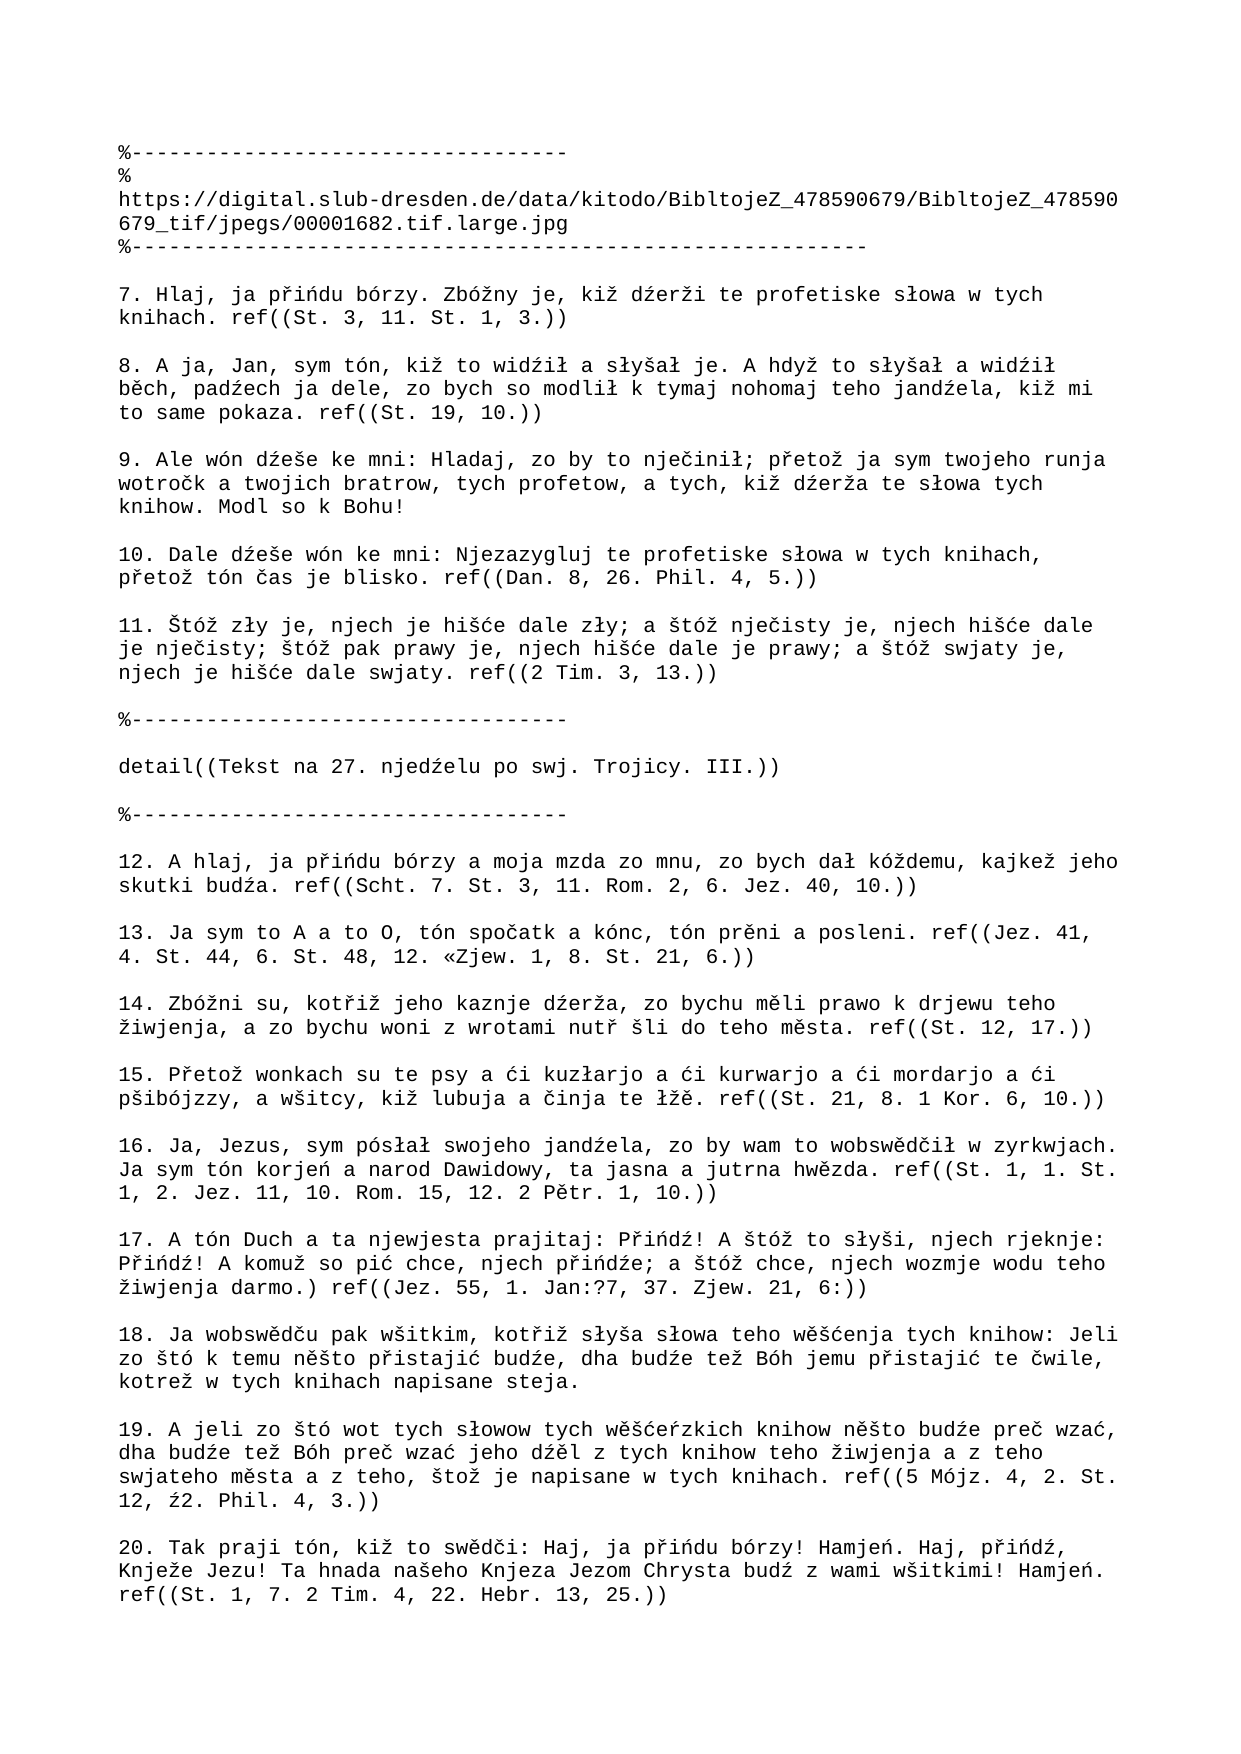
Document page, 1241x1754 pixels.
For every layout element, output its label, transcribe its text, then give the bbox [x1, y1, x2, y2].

text 8. A ja, Jan, sym tón, kiž to widźił a słyšał je. A hdyž to słyšał a widźił běch, padźech ja dele, zo bych so modlił k tymaj nohomaj teho jandźela, kiž mi to same pokaza. ref((St. 19, 10.)) [118, 354, 1122, 426]
text 12. A hlaj, ja přińdu bórzy a moja mzda zo mnu, zo bych dał kóždemu, kajkež jeho skutki budźa. ref((Scht. 7. St. 3, 11. Rom. 2, 6. Jez. 40, 10.)) [118, 851, 1122, 898]
text %----------------------------------- [118, 804, 1122, 827]
text 7. Hlaj, ja přińdu bórzy. Zbóžny je, kiž dźerži te profetiske słowa w tych knihach. ref((St. 3, 11. St. 1, 3.)) [118, 284, 1122, 331]
text %----------------------------------------------------------- [118, 236, 1122, 260]
text 15. Přetož wonkach su te psy a ći kuzłarjo a ći kurwarjo a ći mordarjo a ći pšibójzzy, a wšitcy, kiž lubuja a činja te łžě. ref((St. 21, 8. 1 Kor. 6, 10.)) [118, 1064, 1122, 1111]
text 17. A tón Duch a ta njewjesta prajitaj: Přińdź! A štóž to słyši, njech rjeknje: Přińdź! A komuž so pić chce, njech přińdźe; a štóž chce, njech wozmje wodu teho žiwjenja darmo.) ref((Jez. 55, 1. Jan:?7, 37. Zjew. 21, 6:)) [118, 1229, 1122, 1300]
text 11. Štóž zły je, njech je hišće dale zły; a štóž nječisty je, njech hišće dale je nječisty; štóž pak prawy je, njech hišće dale je prawy; a štóž swjaty je, njech je hišće dale swjaty. ref((2 Tim. 3, 13.)) [118, 615, 1122, 686]
text 10. Dale dźeše wón ke mni: Njezazygluj te profetiske słowa w tych knihach, přetož tón čas je blisko. ref((Dan. 8, 26. Phil. 4, 5.)) [118, 544, 1122, 591]
text 20. Tak praji tón, kiž to swědči: Haj, ja přińdu bórzy! Hamjeń. Haj, přińdź, Knježe Jezu! Ta hnada našeho Knjeza Jezom Chrysta budź z wami wšitkimi! Hamjeń. ref((St. 1, 7. 2 Tim. 4, 22. Hebr. 13, 25.)) [118, 1537, 1122, 1608]
text 9. Ale wón dźeše ke mni: Hladaj, zo by to nječinił; přetož ja sym twojeho runja wotročk a twojich bratrow, tych profetow, a tych, kiž dźerža te słowa tych knihow. Modl so k Bohu! [118, 449, 1122, 520]
text %----------------------------------- [118, 709, 1122, 733]
text 13. Ja sym to A a to O, tón spočatk a kónc, tón prěni a posleni. ref((Jez. 41, 4. St. 44, 6. St. 48, 12. «Zjew. 1, 8. St. 21, 6.)) [118, 922, 1122, 969]
text % https://digital.slub-dresden.de/data/kitodo/BibltojeZ_478590679/BibltojeZ_478590679_tif/jpegs/00001682.tif.large.jpg [118, 165, 1122, 236]
text %----------------------------------- [118, 142, 1122, 165]
text 14. Zbóžni su, kotřiž jeho kaznje dźerža, zo bychu měli prawo k drjewu teho žiwjenja, a zo bychu woni z wrotami nutř šli do teho města. ref((St. 12, 17.)) [118, 993, 1122, 1040]
text 16. Ja, Jezus, sym pósłał swojeho jandźela, zo by wam to wobswědčił w zyrkwjach. Ja sym tón korjeń a narod Dawidowy, ta jasna a jutrna hwězda. ref((St. 1, 1. St. 1, 2. Jez. 11, 10. Rom. 15, 12. 2 Pětr. 1, 10.)) [118, 1135, 1122, 1206]
text detail((Tekst na 27. njedźelu po swj. Trojicy. III.)) [118, 757, 1122, 780]
text 19. A jeli zo štó wot tych słowow tych wěšćeŕzkich knihow něšto budźe preč wzać, dha budźe tež Bóh preč wzać jeho dźěl z tych knihow teho žiwjenja a z teho swjateho města a z teho, štož je napisane w tych knihach. ref((5 Mójz. 4, 2. St. 12, ź2. Phil. 4, 3.)) [118, 1419, 1122, 1513]
text 18. Ja wobswědču pak wšitkim, kotřiž słyša słowa teho wěšćenja tych knihow: Jeli zo štó k temu něšto přistajić budźe, dha budźe tež Bóh jemu přistajić te čwile, kotrež w tych knihach napisane steja. [118, 1324, 1122, 1395]
